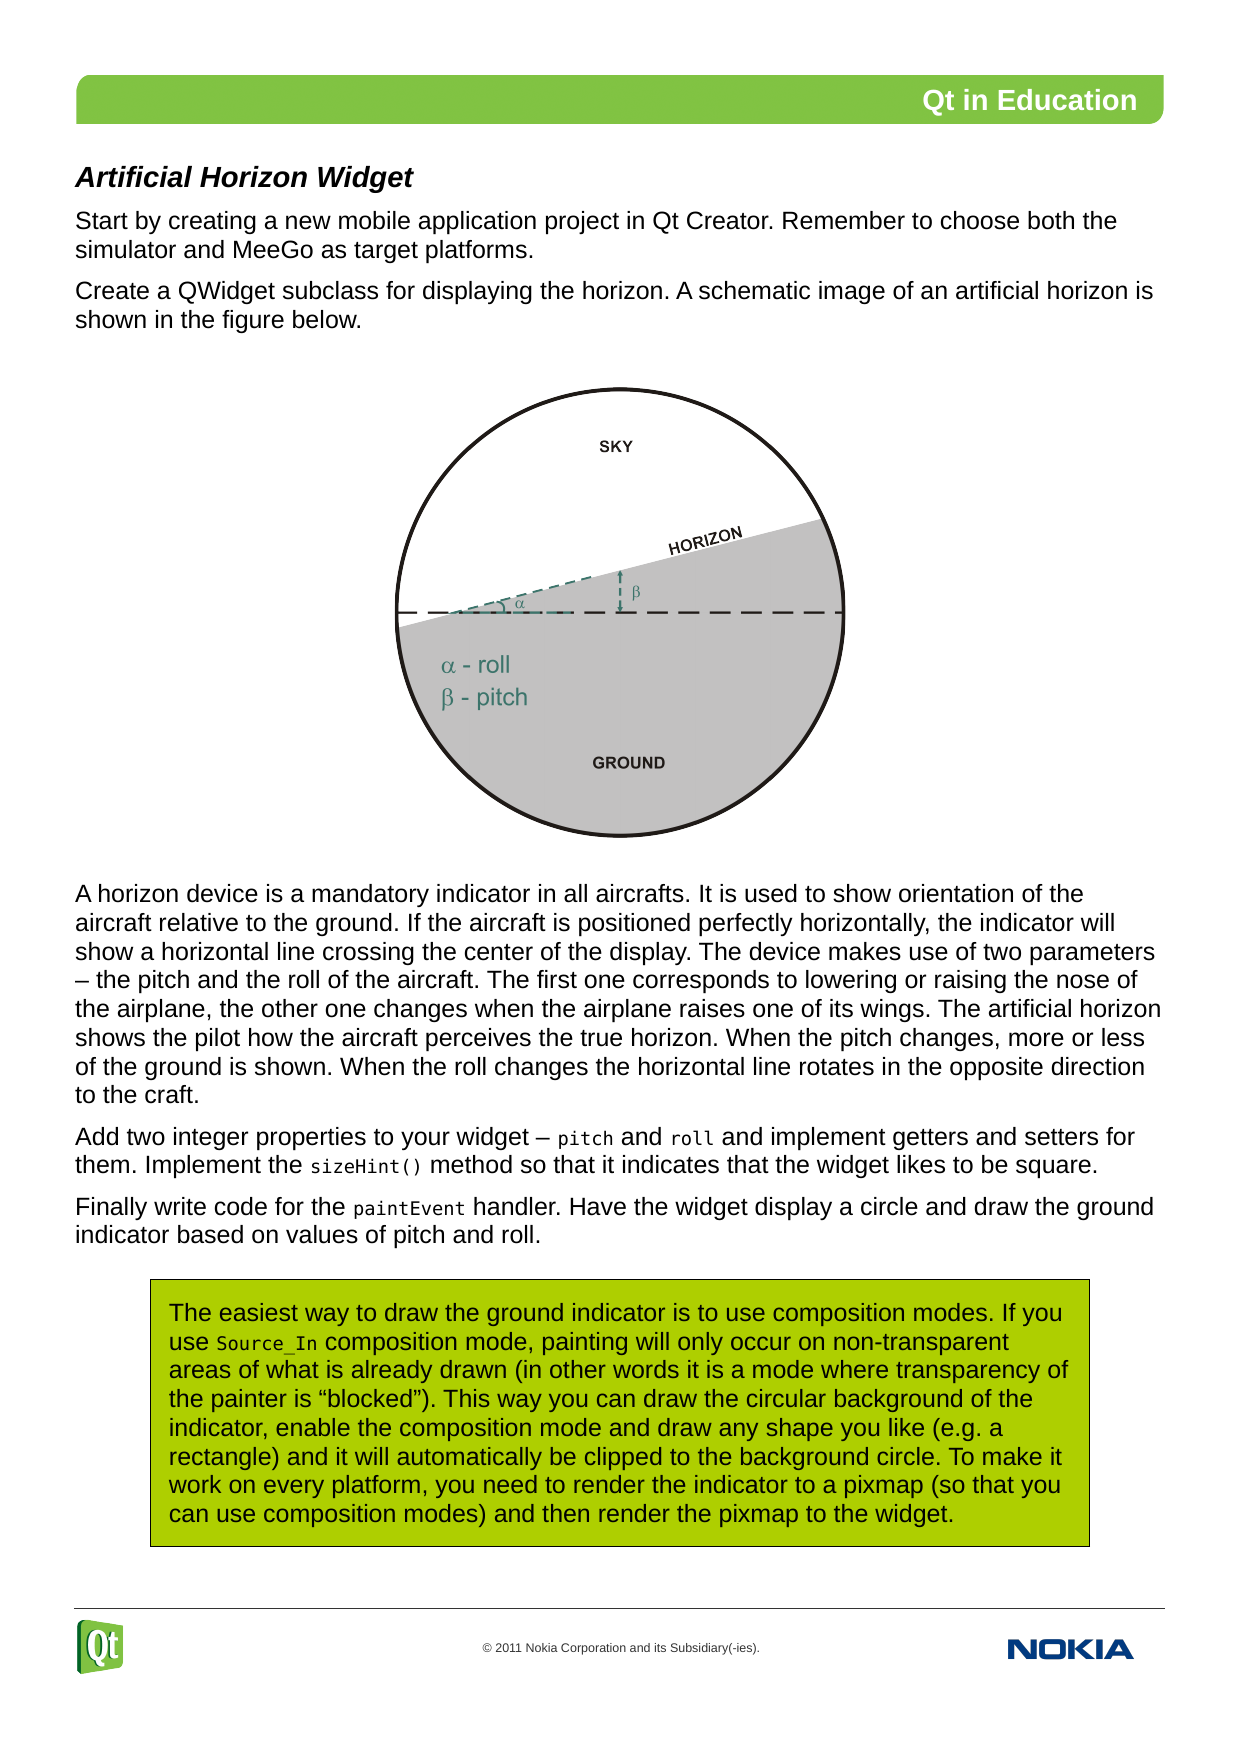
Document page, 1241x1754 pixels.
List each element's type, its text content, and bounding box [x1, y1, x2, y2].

picture [394, 387, 846, 838]
text Create a QWidget subclass for displaying the horizon. A schematic image of an artificial horizon is shown in the figure below. [75, 276, 1165, 333]
subtitle Artificial Horizon Widget [75, 160, 1165, 193]
text Add two integer properties to your widget – pitch and roll and implement getters and setters for them. Implement the sizeHint() method so that it indicates that the widget likes to be square. [75, 1122, 1165, 1179]
text A horizon device is a mandatory indicator in all aircrafts. It is used to show orientation of the aircraft relative to the ground. If the aircraft is positioned perfectly horizontally, the indicator will show a horizontal line crossing the center of the display. The device makes use of two parameters – the pitch and the roll of the aircraft. The first one corresponds to lowering or raising the nose of the airplane, the other one changes when the airplane raises one of its wings. The artificial horizon shows the pilot how the aircraft perceives the true horizon. When the pitch changes, more or less of the ground is shown. When the roll changes the horizontal line rotates in the opposite direction to the craft. [75, 879, 1165, 1109]
picture [76, 75, 1164, 124]
text Start by creating a new mobile application project in Qt Creator. Remember to choose both the simulator and MeeGo as target platforms. [75, 206, 1165, 263]
text Finally write code for the paintEvent handler. Have the widget display a circle and draw the ground indicator based on values of pitch and roll. [75, 1192, 1165, 1249]
picture [73, 1615, 127, 1679]
picture [978, 1610, 1164, 1688]
text The easiest way to draw the ground indicator is to use composition modes. If you use Source_In composition mode, painting will only occur on non-transparent areas of what is already drawn (in other words it is a mode where transparency of the painter is “blocked”). This way you can draw the circular background of the indicator, enable the composition mode and draw any shape you like (e.g. a rectangle) and it will automatically be clipped to the background circle. To make it work on every platform, you need to render the indicator to a pixmap (so that you can use composition modes) and then render the pixmap to the widget. [151, 1280, 1089, 1546]
